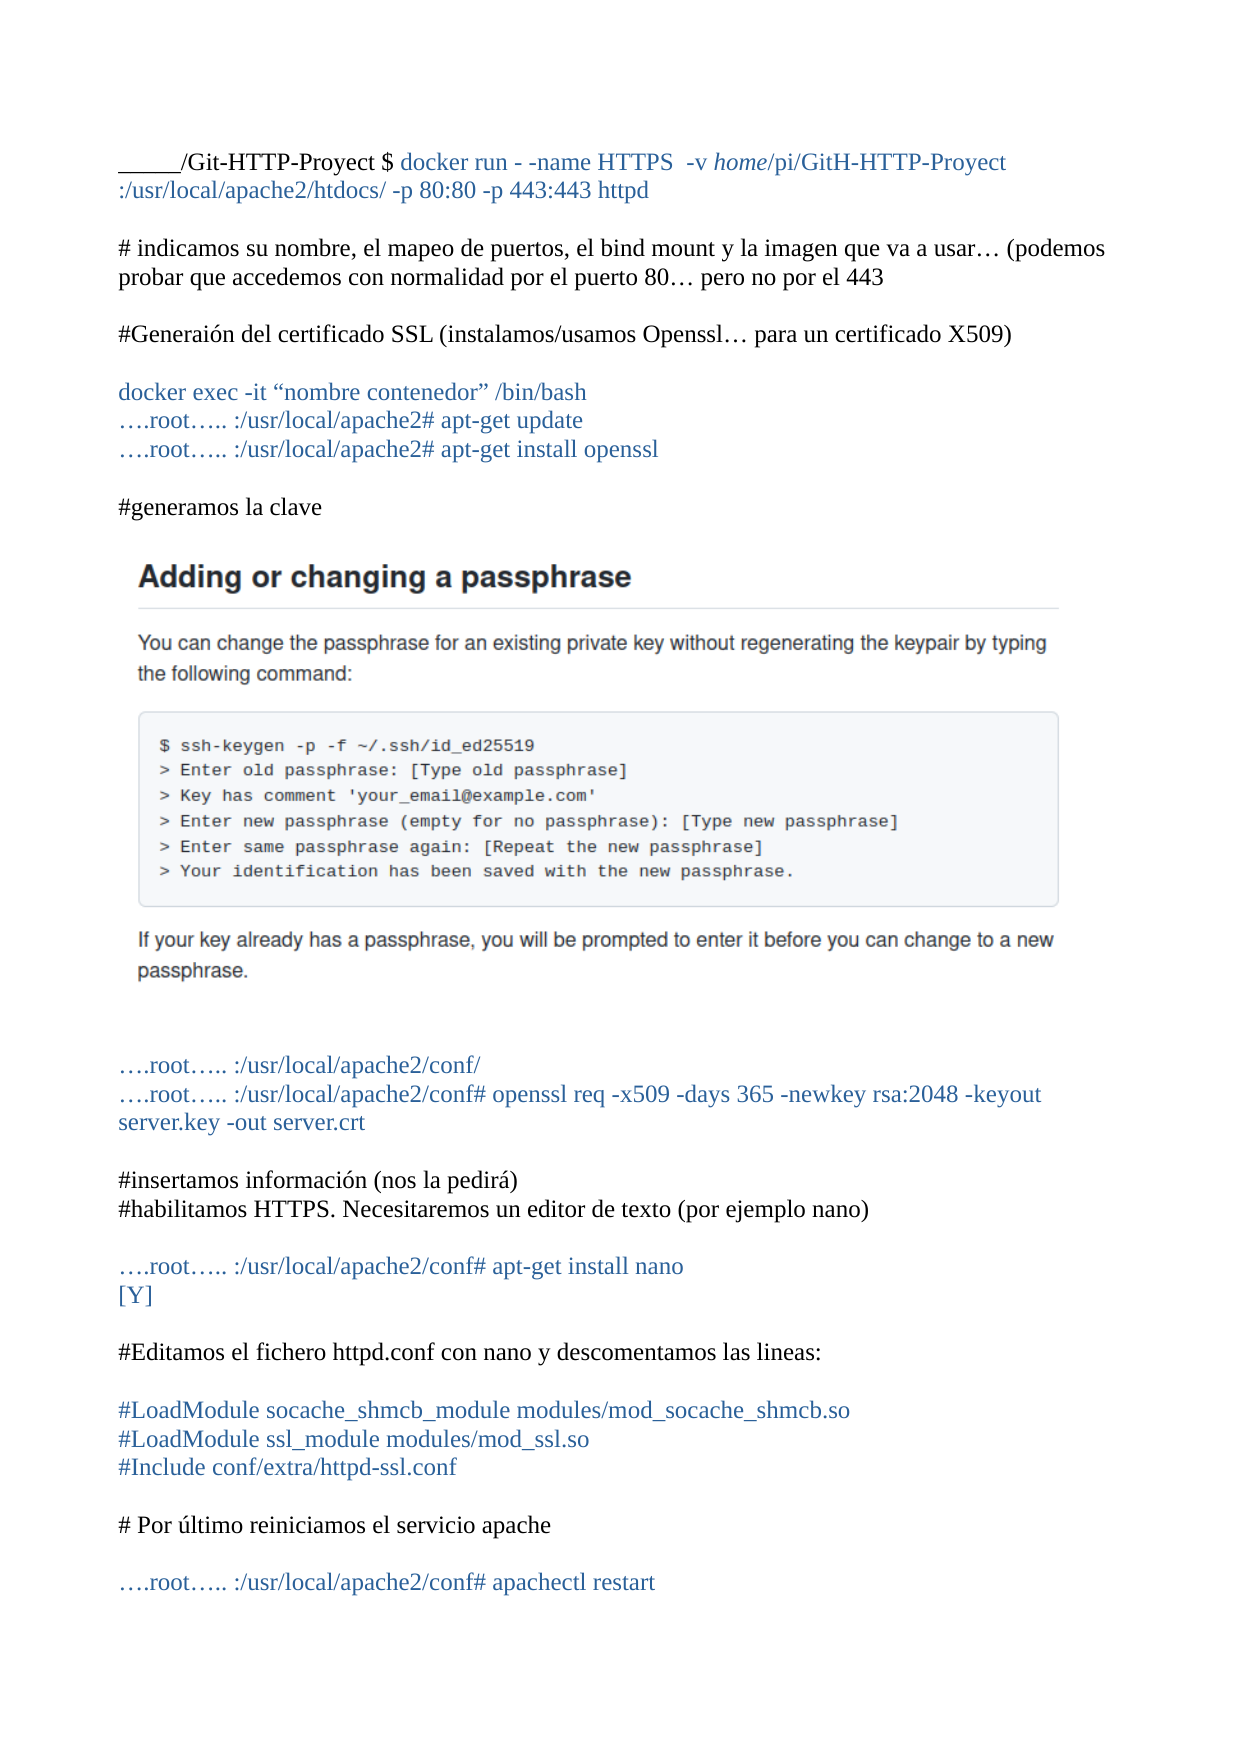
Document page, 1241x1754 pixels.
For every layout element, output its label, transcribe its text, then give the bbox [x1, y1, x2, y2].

text ….root….. :/usr/local/apache2# apt-get install openssl [118, 434, 1122, 463]
text ….root….. :/usr/local/apache2/conf# apt-get install nano [118, 1251, 1122, 1280]
text ….root….. :/usr/local/apache2/conf# openssl req -x509 -days 365 -newkey rsa:2048 -keyout server.key -out server.crt [118, 1079, 1122, 1136]
text [Y] [118, 1280, 1122, 1309]
text docker exec -it “nombre contenedor” /bin/bash [118, 377, 1122, 406]
text #Include conf/extra/httpd-ssl.conf [118, 1452, 1122, 1481]
picture [118, 549, 1123, 993]
text # Por último reiniciamos el servicio apache [118, 1510, 1122, 1539]
text #Editamos el fichero httpd.conf con nano y descomentamos las lineas: [118, 1337, 1122, 1366]
text #habilitamos HTTPS. Necesitaremos un editor de texto (por ejemplo nano) [118, 1194, 1122, 1222]
text #Generaión del certificado SSL (instalamos/usamos Openssl… para un certificado X509) [118, 319, 1122, 348]
text #insertamos información (nos la pedirá) [118, 1165, 1122, 1194]
text # indicamos su nombre, el mapeo de puertos, el bind mount y la imagen que va a usar… (podemos probar que accedemos con normalidad por el puerto 80… pero no por el 443 [118, 233, 1122, 291]
text #LoadModule ssl_module modules/mod_ssl.so [118, 1424, 1122, 1452]
text #LoadModule socache_shmcb_module modules/mod_socache_shmcb.so [118, 1395, 1122, 1424]
text #generamos la clave [118, 492, 1122, 521]
text ….root….. :/usr/local/apache2/conf/ [118, 1050, 1122, 1079]
text _____/Git-HTTP-Proyect $ docker run - -name HTTPS -v home/pi/GitH-HTTP-Proyect :/usr/local/apache2/htdocs/ -p 80:80 -p 443:443 httpd [118, 147, 1122, 204]
text ….root….. :/usr/local/apache2# apt-get update [118, 406, 1122, 434]
text ….root….. :/usr/local/apache2/conf# apachectl restart [118, 1567, 1122, 1596]
